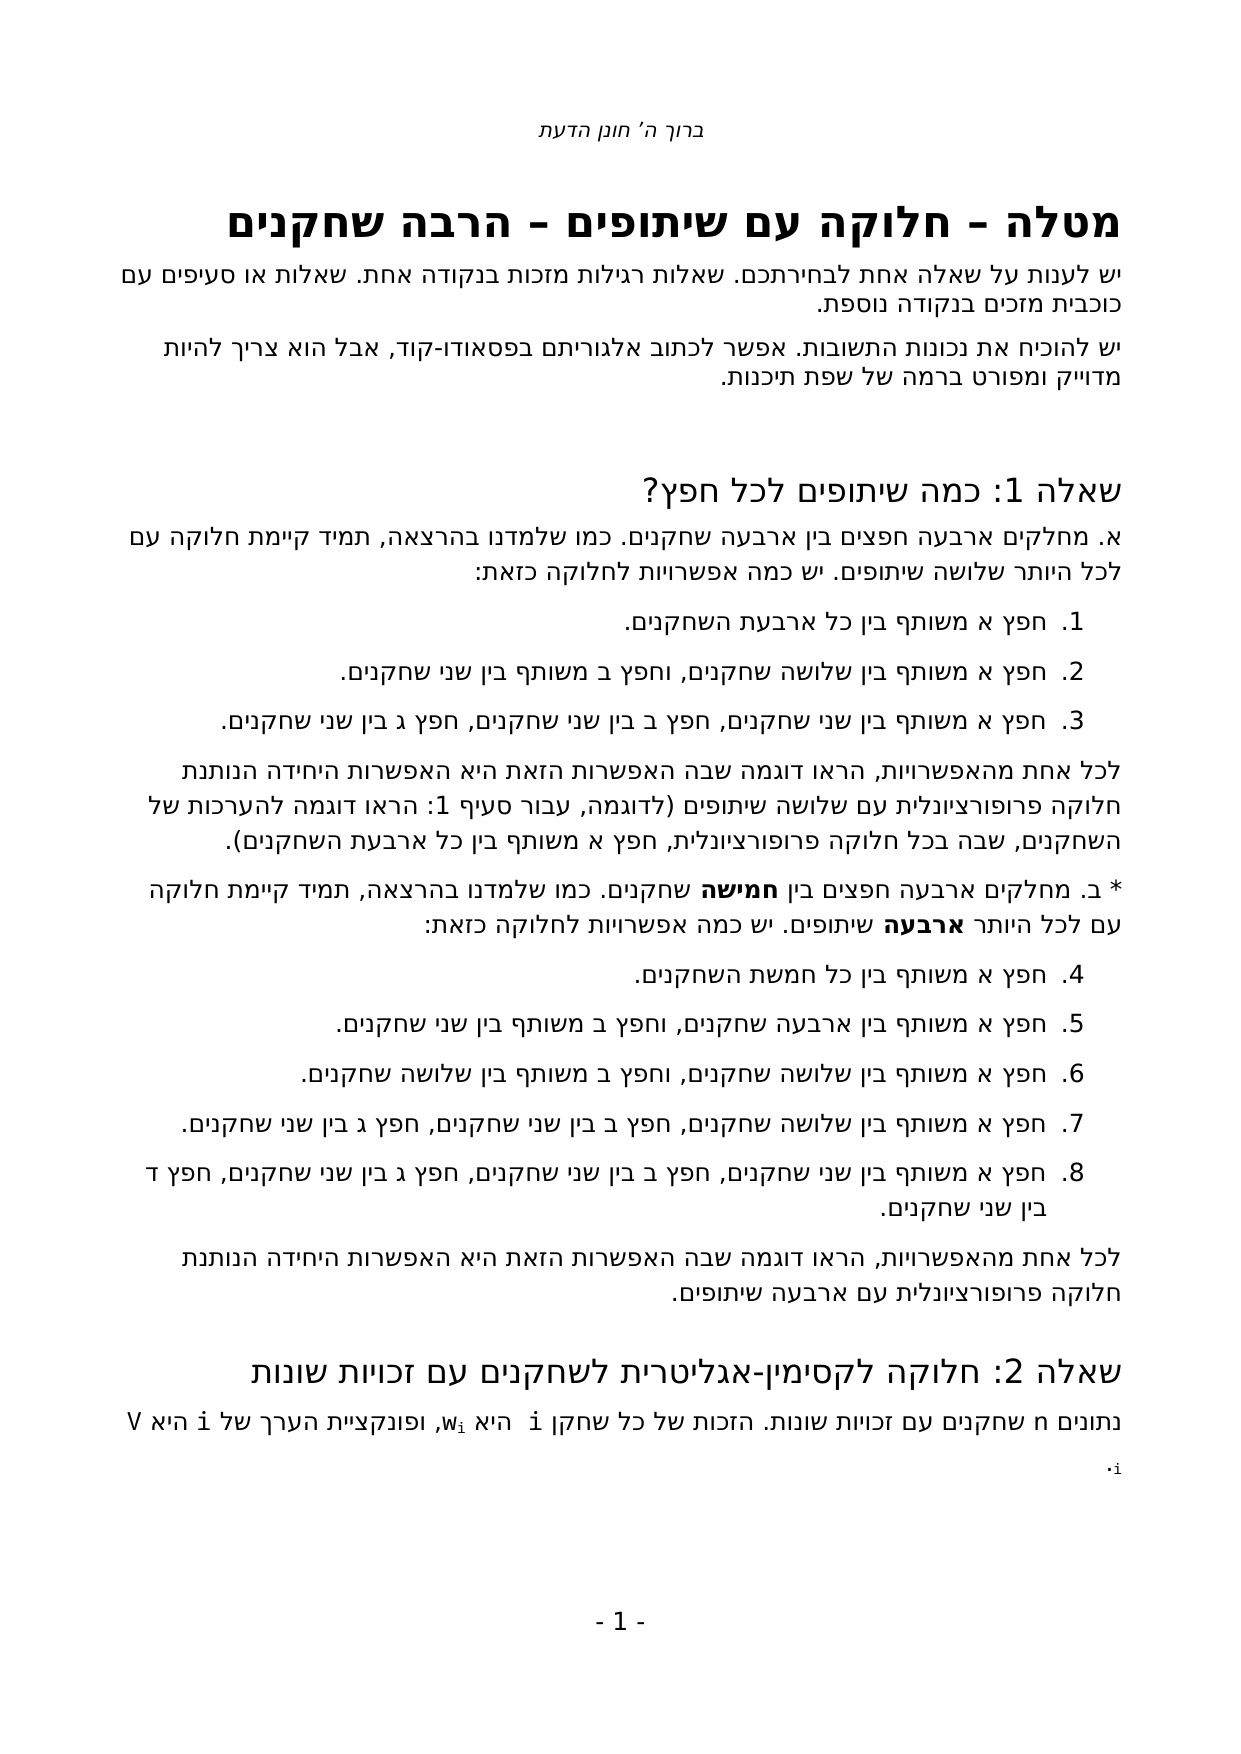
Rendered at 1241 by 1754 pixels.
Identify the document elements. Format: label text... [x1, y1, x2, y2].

text א. מחלקים ארבעה חפצים בין ארבעה שחקנים. כמו שלמדנו בהרצאה, תמיד קיימת חלוקה עם לכל היותר שלושה שיתופים. יש כמה אפשרויות לחלוקה כזאת: [118, 523, 1122, 587]
list חפץ א משותף בין שני שחקנים, חפץ ב בין שני שחקנים, חפץ ג בין שני שחקנים. [118, 706, 1084, 736]
list חפץ א משותף בין שלושה שחקנים, חפץ ב בין שני שחקנים, חפץ ג בין שני שחקנים. [118, 1109, 1084, 1138]
list חפץ א משותף בין כל ארבעת השחקנים. [118, 607, 1084, 636]
text לכל אחת מהאפשרויות, הראו דוגמה שבה האפשרות הזאת היא האפשרות היחידה הנותנת חלוקה פרופורציונלית עם ארבעה שיתופים. [118, 1243, 1122, 1307]
text יש לענות על שאלה אחת לבחירתכם. שאלות רגילות מזכות בנקודה אחת. שאלות או סעיפים עם כוכבית מזכים בנקודה נוספת. [118, 260, 1122, 319]
list חפץ א משותף בין שלושה שחקנים, וחפץ ב משותף בין שני שחקנים. [118, 657, 1084, 686]
subtitle שאלה 1: כמה שיתופים לכל חפץ? [118, 471, 1122, 510]
text יש להוכיח את נכונות התשובות. אפשר לכתוב אלגוריתם בפסאודו-קוד, אבל הוא צריך להיות מדוייק ומפורט ברמה של שפת תיכנות. [118, 333, 1122, 392]
subtitle מטלה – חלוקה עם שיתופים – הרבה שחקנים [118, 197, 1122, 248]
list חפץ א משותף בין שלושה שחקנים, וחפץ ב משותף בין שלושה שחקנים. [118, 1059, 1084, 1088]
subtitle שאלה 2: חלוקה לקסימין-אגליטרית לשחקנים עם זכויות שונות [118, 1353, 1122, 1391]
list חפץ א משותף בין שני שחקנים, חפץ ב בין שני שחקנים, חפץ ג בין שני שחקנים, חפץ ד בין שני שחקנים. [118, 1158, 1084, 1223]
text * ב. מחלקים ארבעה חפצים בין חמישה שחקנים. כמו שלמדנו בהרצאה, תמיד קיימת חלוקה עם לכל היותר ארבעה שיתופים. יש כמה אפשרויות לחלוקה כזאת: [118, 876, 1122, 940]
list חפץ א משותף בין ארבעה שחקנים, וחפץ ב משותף בין שני שחקנים. [118, 1010, 1084, 1039]
text לכל אחת מהאפשרויות, הראו דוגמה שבה האפשרות הזאת היא האפשרות היחידה הנותנת חלוקה פרופורציונלית עם שלושה שיתופים (לדוגמה, עבור סעיף 1: הראו דוגמה להערכות של השחקנים, שבה בכל חלוקה פרופורציונלית, חפץ א משותף בין כל ארבעת השחקנים). [118, 756, 1122, 855]
text נתונים n שחקנים עם זכויות שונות. הזכות של כל שחקן i היא wi, ופונקציית הערך של i היא Vi. [118, 1404, 1122, 1479]
list חפץ א משותף בין כל חמשת השחקנים. [118, 960, 1084, 989]
